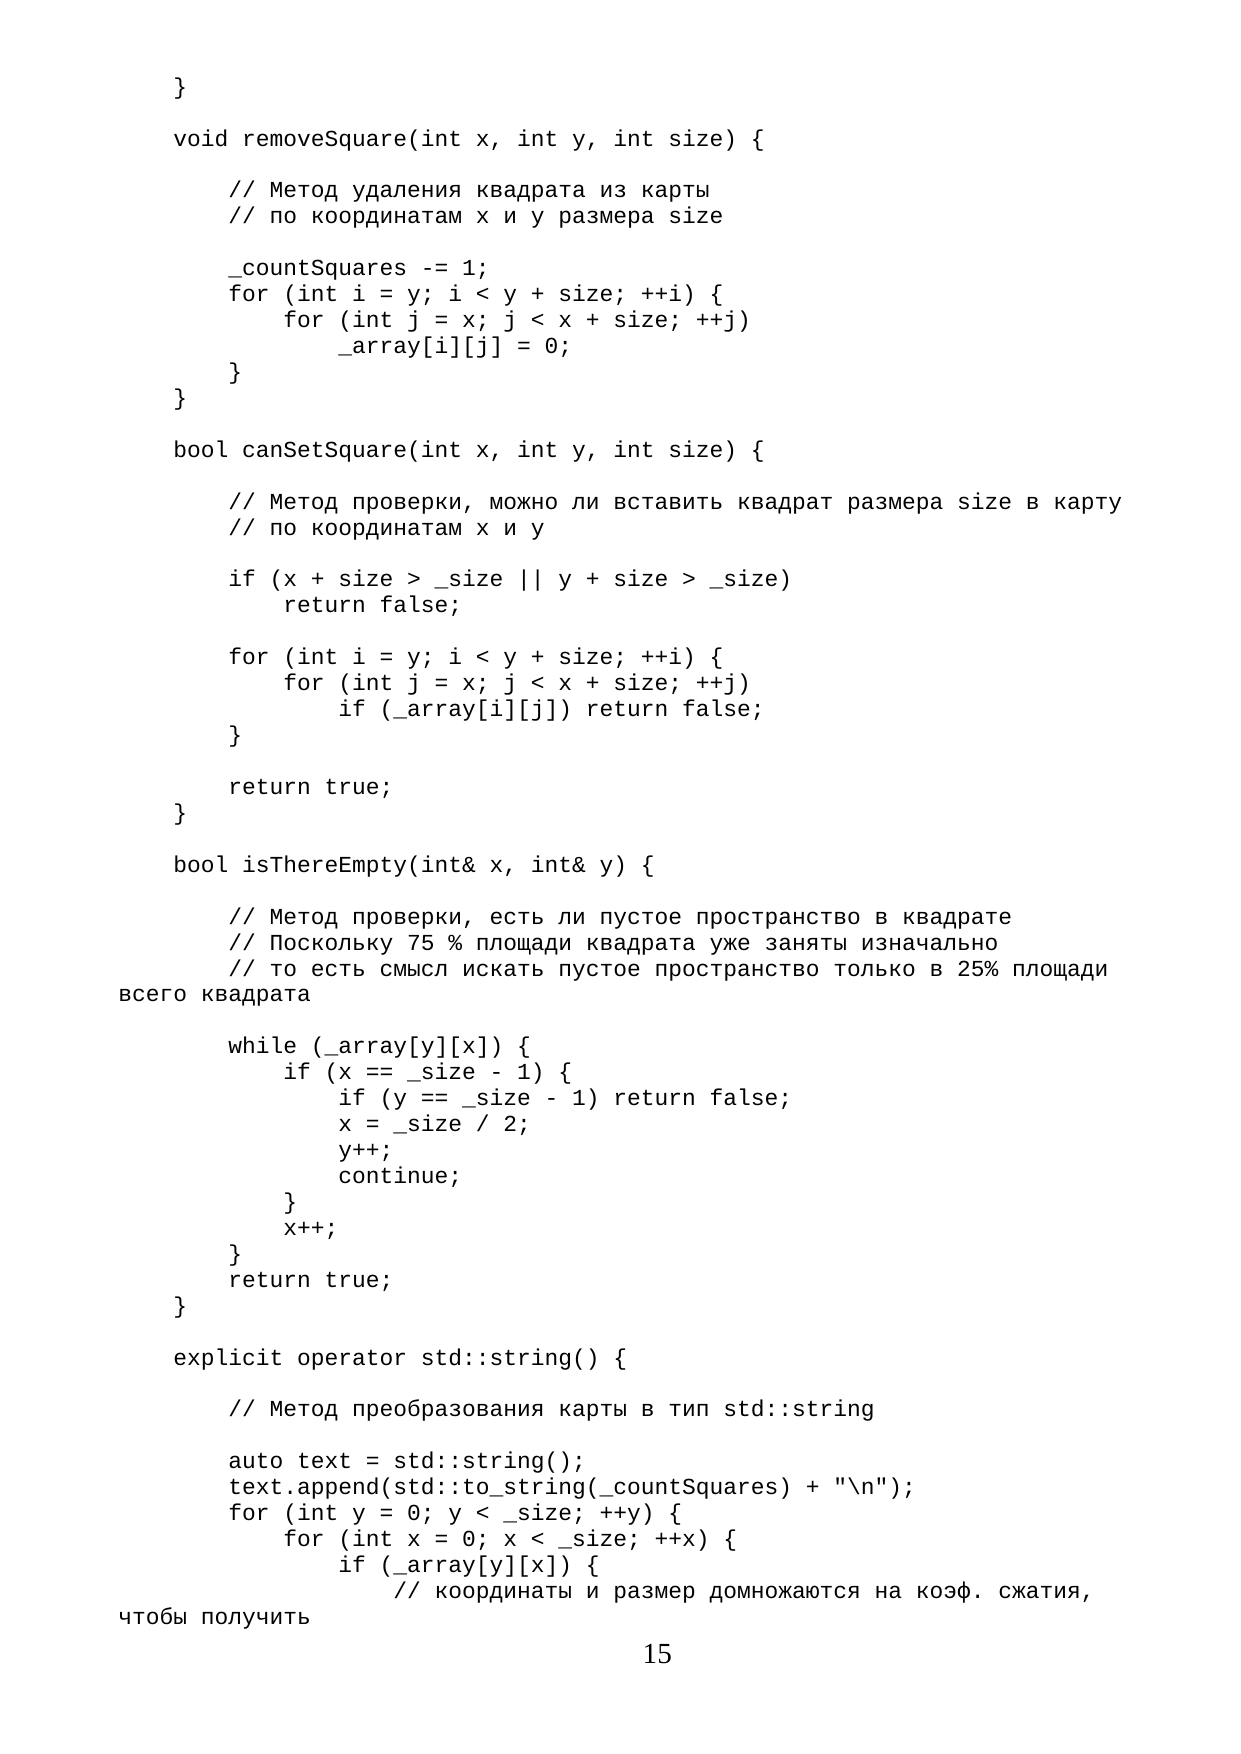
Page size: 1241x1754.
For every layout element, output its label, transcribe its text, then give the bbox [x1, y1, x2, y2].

text } void removeSquare(int x, int y, int size) { // Метод удаления квадрата из карты // по координатам x и y размера size _countSquares -= 1; for (int i = y; i < y + size; ++i) { for (int j = x; j < x + size; ++j) _array[i][j] = 0; } } bool canSetSquare(int x, int y, int size) { // Метод проверки, можно ли вставить квадрат размера size в карту // по координатам x и y if (x + size > _size || y + size > _size) return false; for (int i = y; i < y + size; ++i) { for (int j = x; j < x + size; ++j) if (_array[i][j]) return false; } return true; } bool isThereEmpty(int& x, int& y) { // Метод проверки, есть ли пустое пространство в квадрате // Поскольку 75 % площади квадрата уже заняты изначально // то есть смысл искать пустое пространство только в 25% площади всего квадрата while (_array[y][x]) { if (x == _size - 1) { if (y == _size - 1) return false; x = _size / 2; y++; continue; } x++; } return true; } explicit operator std::string() { // Метод преобразования карты в тип std::string auto text = std::string(); text.append(std::to_string(_countSquares) + "\n"); for (int y = 0; y < _size; ++y) { for (int x = 0; x < _size; ++x) { if (_array[y][x]) { // координаты и размер домножаются на коэф. сжатия, чтобы получить [118, 75, 1122, 1631]
